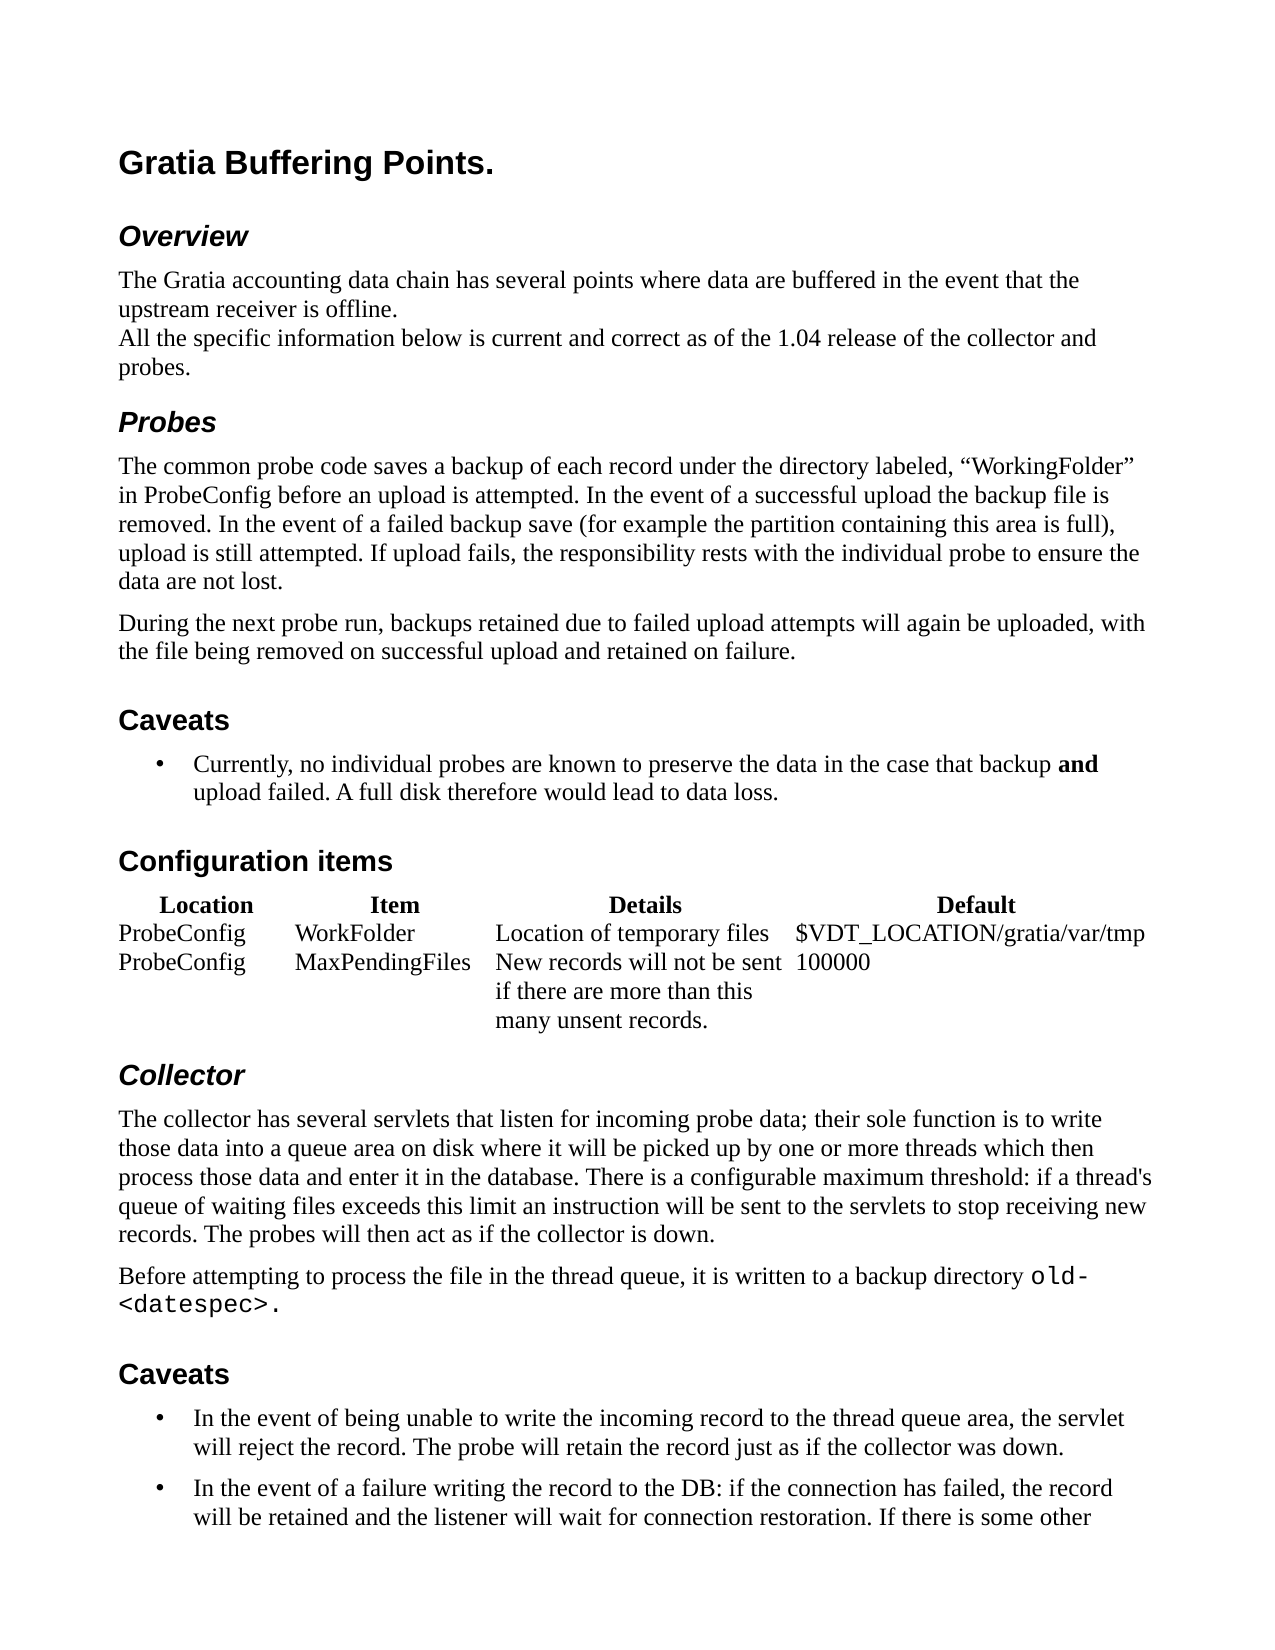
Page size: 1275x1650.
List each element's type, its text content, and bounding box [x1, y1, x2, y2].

subtitle Collector [118, 1058, 1157, 1092]
text The Gratia accounting data chain has several points where data are buffered in the event that the upstream receiver is offline. [118, 265, 1157, 323]
subtitle Gratia Buffering Points. [118, 143, 1157, 182]
subtitle Caveats [118, 1357, 1157, 1391]
text During the next probe run, backups retained due to failed upload attempts will again be uploaded, with the file being removed on successful upload and retained on failure. [118, 608, 1157, 665]
table_header Item [295, 890, 495, 918]
table_cell 100000 [795, 947, 1157, 1033]
list In the event of a failure writing the record to the DB: if the connection has failed, the record will be retained and the listener will wait for connection restoration. If there is some other [156, 1473, 1157, 1531]
subtitle Configuration items [118, 844, 1157, 877]
list Currently, no individual probes are known to preserve the data in the case that backup and upload failed. A full disk therefore would lead to data loss. [156, 749, 1157, 806]
table_cell WorkFolder [295, 919, 495, 947]
text Before attempting to process the file in the thread queue, it is written to a backup directory old-<datespec>. [118, 1261, 1157, 1320]
table_cell New records will not be sent if there are more than this many unsent records. [495, 947, 795, 1033]
text All the specific information below is current and correct as of the 1.04 release of the collector and probes. [118, 323, 1157, 380]
table_header Details [495, 890, 795, 918]
text The collector has several servlets that listen for incoming probe data; their sole function is to write those data into a queue area on disk where it will be picked up by one or more threads which then process those data and enter it in the database. There is a configurable maximum threshold: if a thread's queue of waiting files exceeds this limit an instruction will be sent to the servlets to stop receiving new records. The probes will then act as if the collector is down. [118, 1104, 1157, 1248]
table_header Location [118, 890, 294, 918]
table_cell $VDT_LOCATION/gratia/var/tmp [795, 919, 1157, 947]
table_header Default [795, 890, 1157, 918]
table_cell MaxPendingFiles [295, 947, 495, 1033]
table_cell Location of temporary files [495, 919, 795, 947]
text The common probe code saves a backup of each record under the directory labeled, “WorkingFolder” in ProbeConfig before an upload is attempted. In the event of a successful upload the backup file is removed. In the event of a failed backup save (for example the partition containing this area is full), upload is still attempted. If upload fails, the responsibility rests with the individual probe to ensure the data are not lost. [118, 451, 1157, 595]
table_cell ProbeConfig [118, 919, 294, 947]
subtitle Overview [118, 219, 1157, 253]
list In the event of being unable to write the incoming record to the thread queue area, the servlet will reject the record. The probe will retain the record just as if the collector was down. [156, 1403, 1157, 1461]
subtitle Probes [118, 405, 1157, 439]
table_cell ProbeConfig [118, 947, 294, 1033]
subtitle Caveats [118, 703, 1157, 736]
